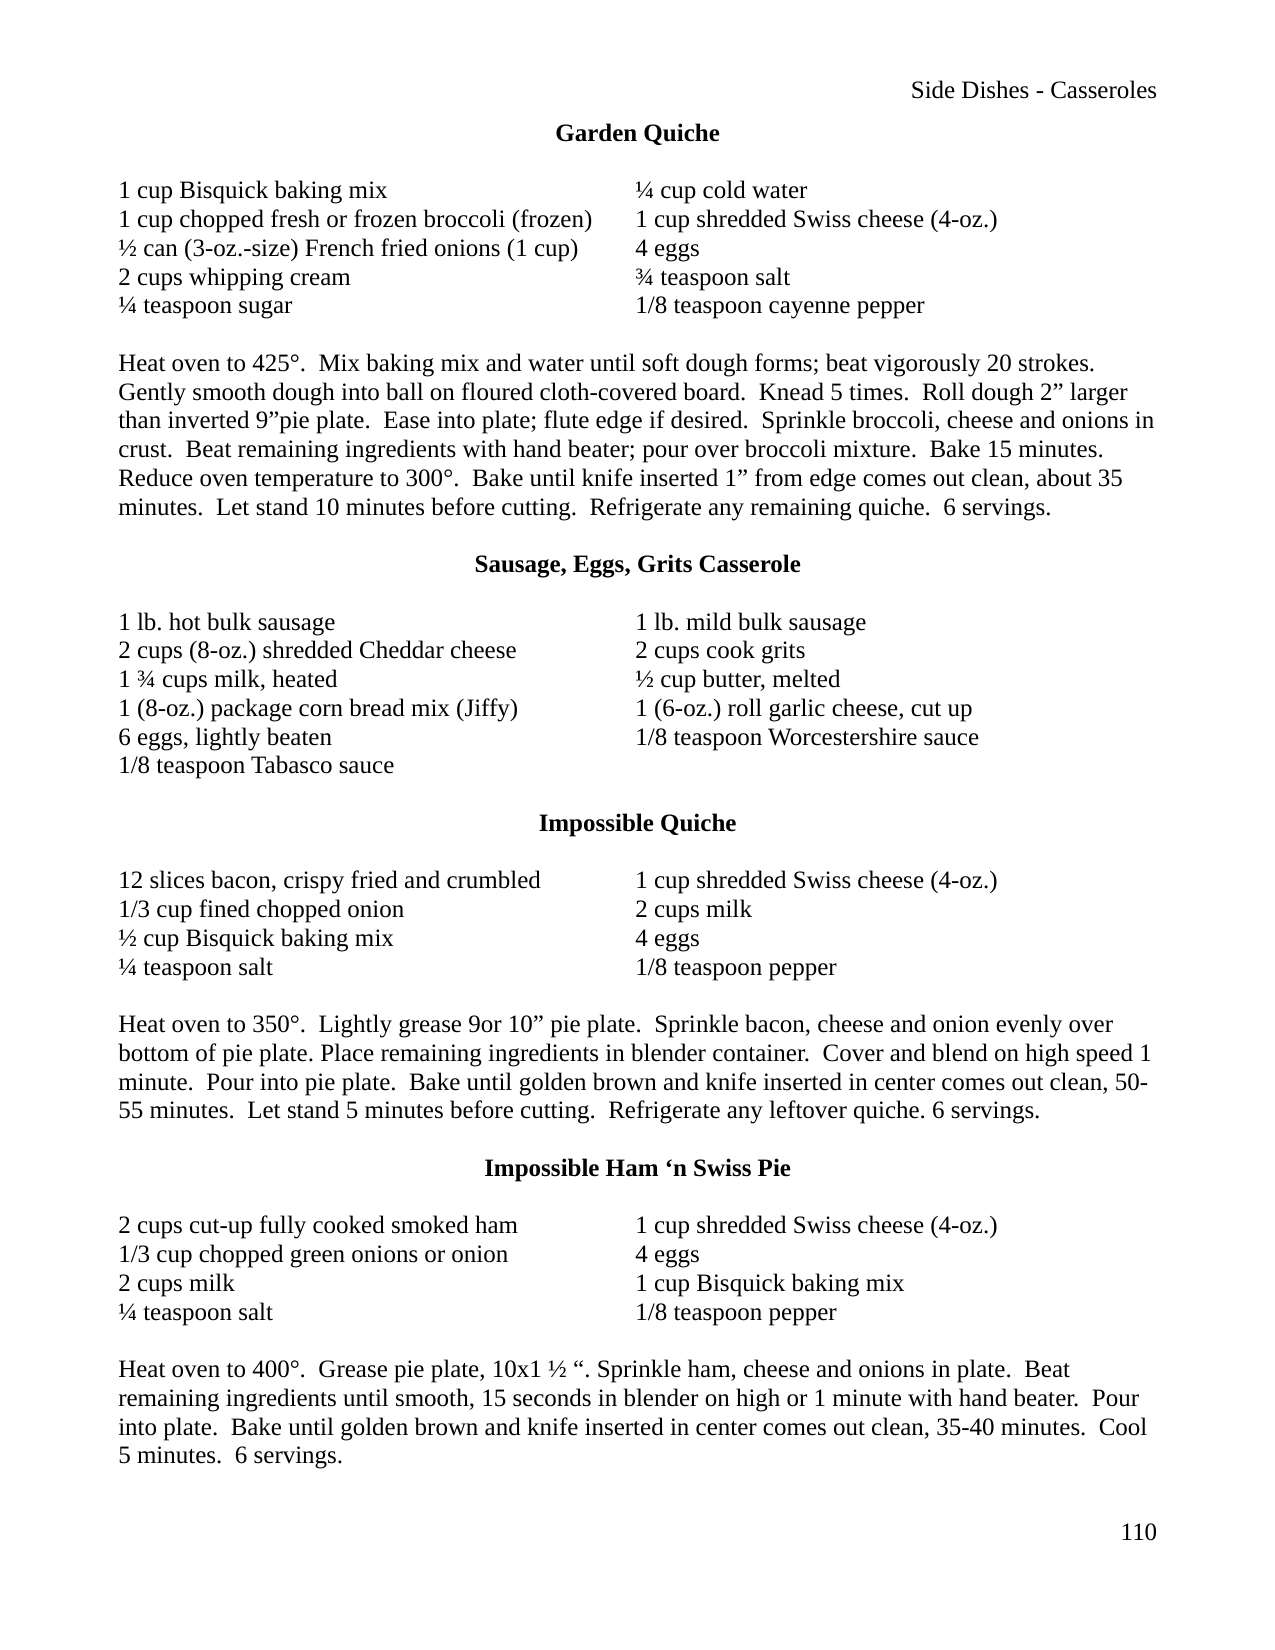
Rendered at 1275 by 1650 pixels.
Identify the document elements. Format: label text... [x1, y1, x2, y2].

text 6 eggs, lightly beaten 1/8 teaspoon Worcestershire sauce [118, 722, 1157, 751]
text 1 cup Bisquick baking mix ¼ cup cold water [118, 176, 1157, 204]
text 1 lb. hot bulk sausage 1 lb. mild bulk sausage [118, 607, 1157, 636]
text ¼ teaspoon sugar 1/8 teaspoon cayenne pepper [118, 291, 1157, 319]
text Heat oven to 350°. Lightly grease 9or 10” pie plate. Sprinkle bacon, cheese and onion evenly over bottom of pie plate. Place remaining ingredients in blender container. Cover and blend on high speed 1 minute. Pour into pie plate. Bake until golden brown and knife inserted in center comes out clean, 50-55 minutes. Let stand 5 minutes before cutting. Refrigerate any leftover quiche. 6 servings. [118, 1009, 1157, 1124]
text 1 cup chopped fresh or frozen broccoli (frozen) 1 cup shredded Swiss cheese (4-oz.) [118, 204, 1157, 233]
text Garden Quiche [118, 118, 1157, 147]
text 1 (8-oz.) package corn bread mix (Jiffy) 1 (6-oz.) roll garlic cheese, cut up [118, 693, 1157, 722]
text 2 cups (8-oz.) shredded Cheddar cheese 2 cups cook grits [118, 636, 1157, 664]
text Heat oven to 400°. Grease pie plate, 10x1 ½ “. Sprinkle ham, cheese and onions in plate. Beat remaining ingredients until smooth, 15 seconds in blender on high or 1 minute with hand beater. Pour into plate. Bake until golden brown and knife inserted in center comes out clean, 35-40 minutes. Cool 5 minutes. 6 servings. [118, 1354, 1157, 1469]
text ½ cup Bisquick baking mix 4 eggs [118, 923, 1157, 952]
text 12 slices bacon, crispy fried and crumbled 1 cup shredded Swiss cheese (4-oz.) [118, 866, 1157, 894]
text 1/3 cup chopped green onions or onion 4 eggs [118, 1239, 1157, 1268]
text ½ can (3-oz.-size) French fried onions (1 cup) 4 eggs [118, 233, 1157, 262]
text 1/3 cup fined chopped onion 2 cups milk [118, 894, 1157, 923]
text 1/8 teaspoon Tabasco sauce [118, 751, 1157, 779]
text ¼ teaspoon salt 1/8 teaspoon pepper [118, 952, 1157, 981]
text Sausage, Eggs, Grits Casserole [118, 549, 1157, 578]
text 2 cups cut-up fully cooked smoked ham 1 cup shredded Swiss cheese (4-oz.) [118, 1211, 1157, 1239]
text 2 cups whipping cream ¾ teaspoon salt [118, 262, 1157, 291]
text Impossible Ham ‘n Swiss Pie [118, 1153, 1157, 1182]
text Impossible Quiche [118, 808, 1157, 837]
text 2 cups milk 1 cup Bisquick baking mix [118, 1268, 1157, 1297]
text Reduce oven temperature to 300°. Bake until knife inserted 1” from edge comes out clean, about 35 minutes. Let stand 10 minutes before cutting. Refrigerate any remaining quiche. 6 servings. [118, 463, 1157, 521]
text 1 ¾ cups milk, heated ½ cup butter, melted [118, 664, 1157, 693]
text ¼ teaspoon salt 1/8 teaspoon pepper [118, 1297, 1157, 1326]
text Heat oven to 425°. Mix baking mix and water until soft dough forms; beat vigorously 20 strokes. Gently smooth dough into ball on floured cloth-covered board. Knead 5 times. Roll dough 2” larger than inverted 9”pie plate. Ease into plate; flute edge if desired. Sprinkle broccoli, cheese and onions in crust. Beat remaining ingredients with hand beater; pour over broccoli mixture. Bake 15 minutes. [118, 348, 1157, 463]
